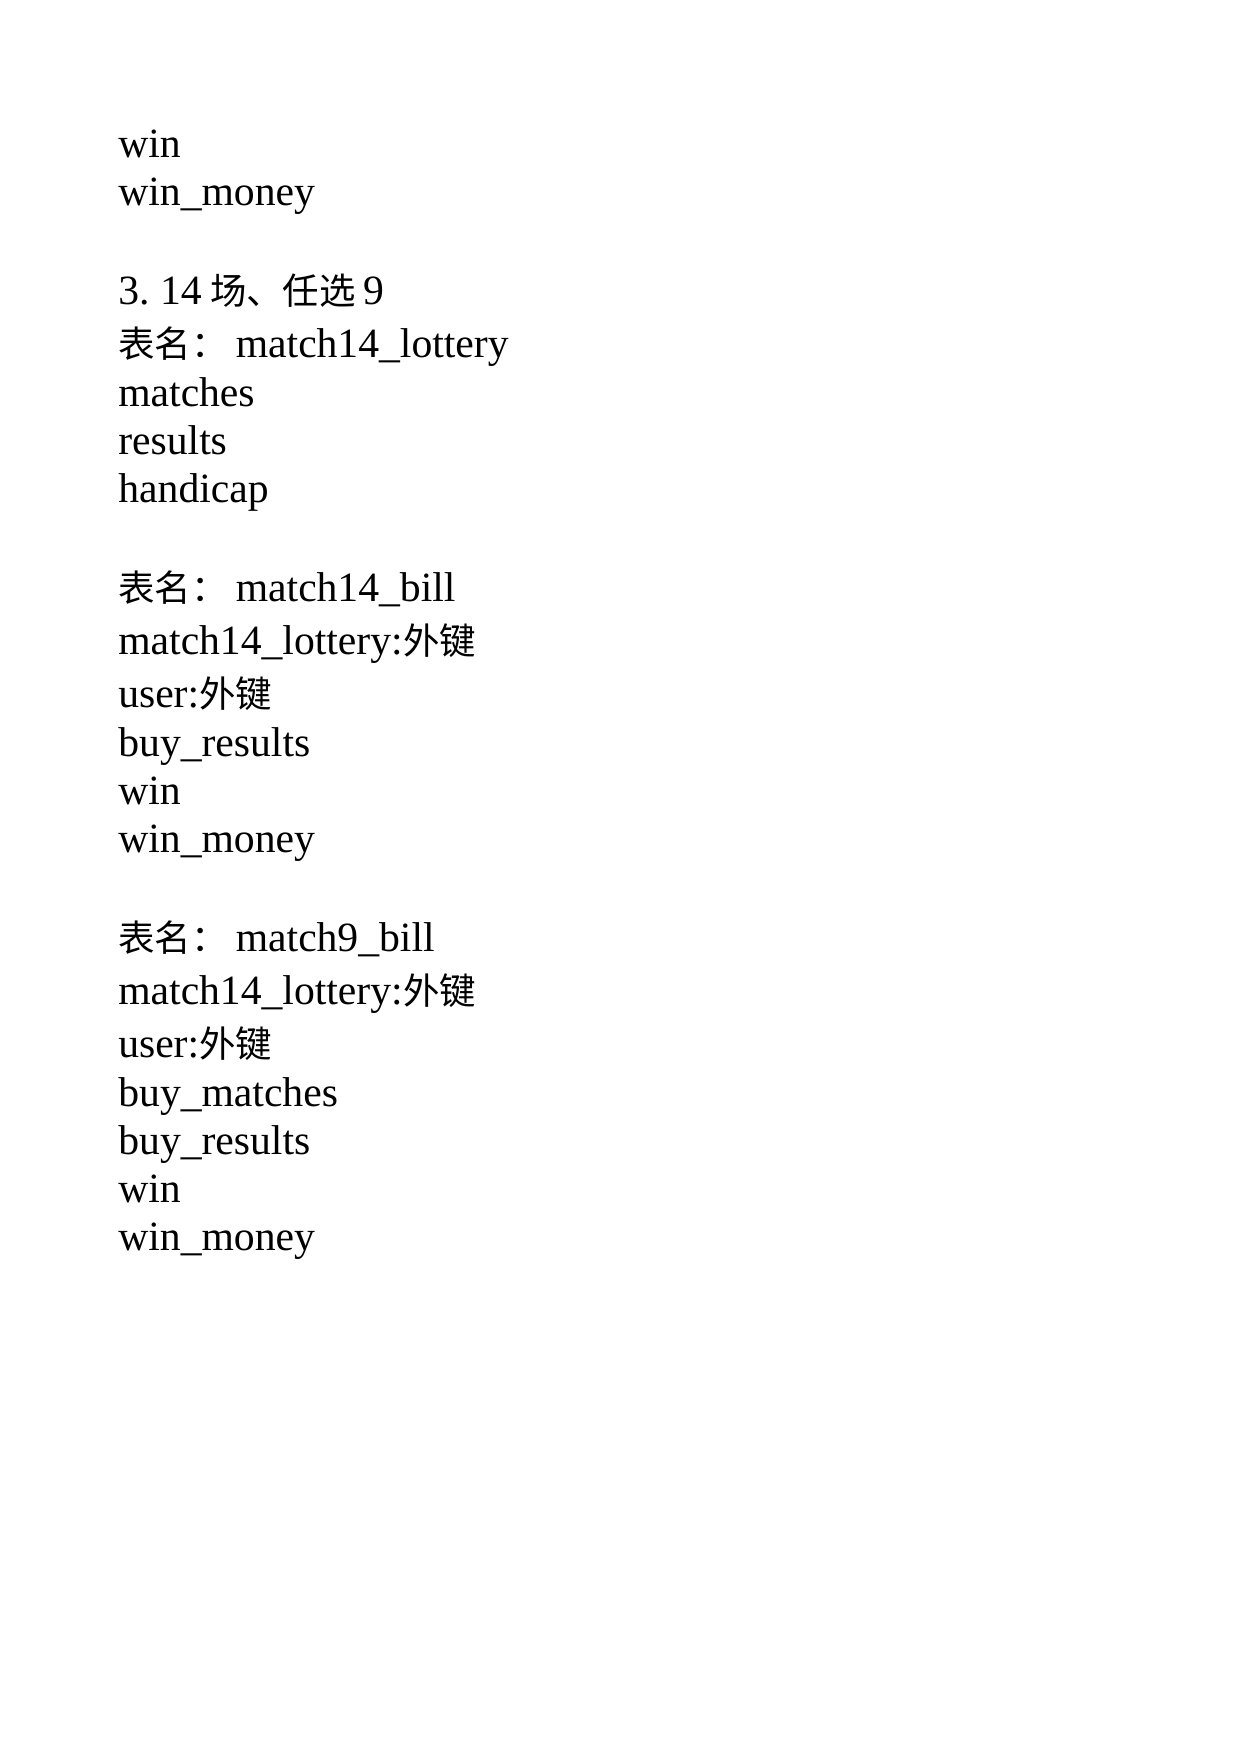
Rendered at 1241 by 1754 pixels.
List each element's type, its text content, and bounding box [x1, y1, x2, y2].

text handicap [118, 463, 1122, 511]
text buy_matches [118, 1068, 1122, 1116]
text win [118, 118, 1122, 166]
text win_money [118, 166, 1122, 214]
text win [118, 766, 1122, 813]
text matches [118, 367, 1122, 415]
text results [118, 415, 1122, 463]
text buy_results [118, 1116, 1122, 1163]
text 表名： match14_lottery [118, 315, 1122, 367]
text 3. 14场、任选9 [118, 262, 1122, 315]
text user:外键 [118, 665, 1122, 718]
text match14_lottery:外键 [118, 612, 1122, 665]
text 表名： match9_bill [118, 909, 1122, 962]
text buy_results [118, 718, 1122, 766]
text win_money [118, 813, 1122, 861]
text win_money [118, 1211, 1122, 1259]
text match14_lottery:外键 [118, 962, 1122, 1015]
text win [118, 1163, 1122, 1211]
text user:外键 [118, 1015, 1122, 1068]
text 表名： match14_bill [118, 559, 1122, 612]
